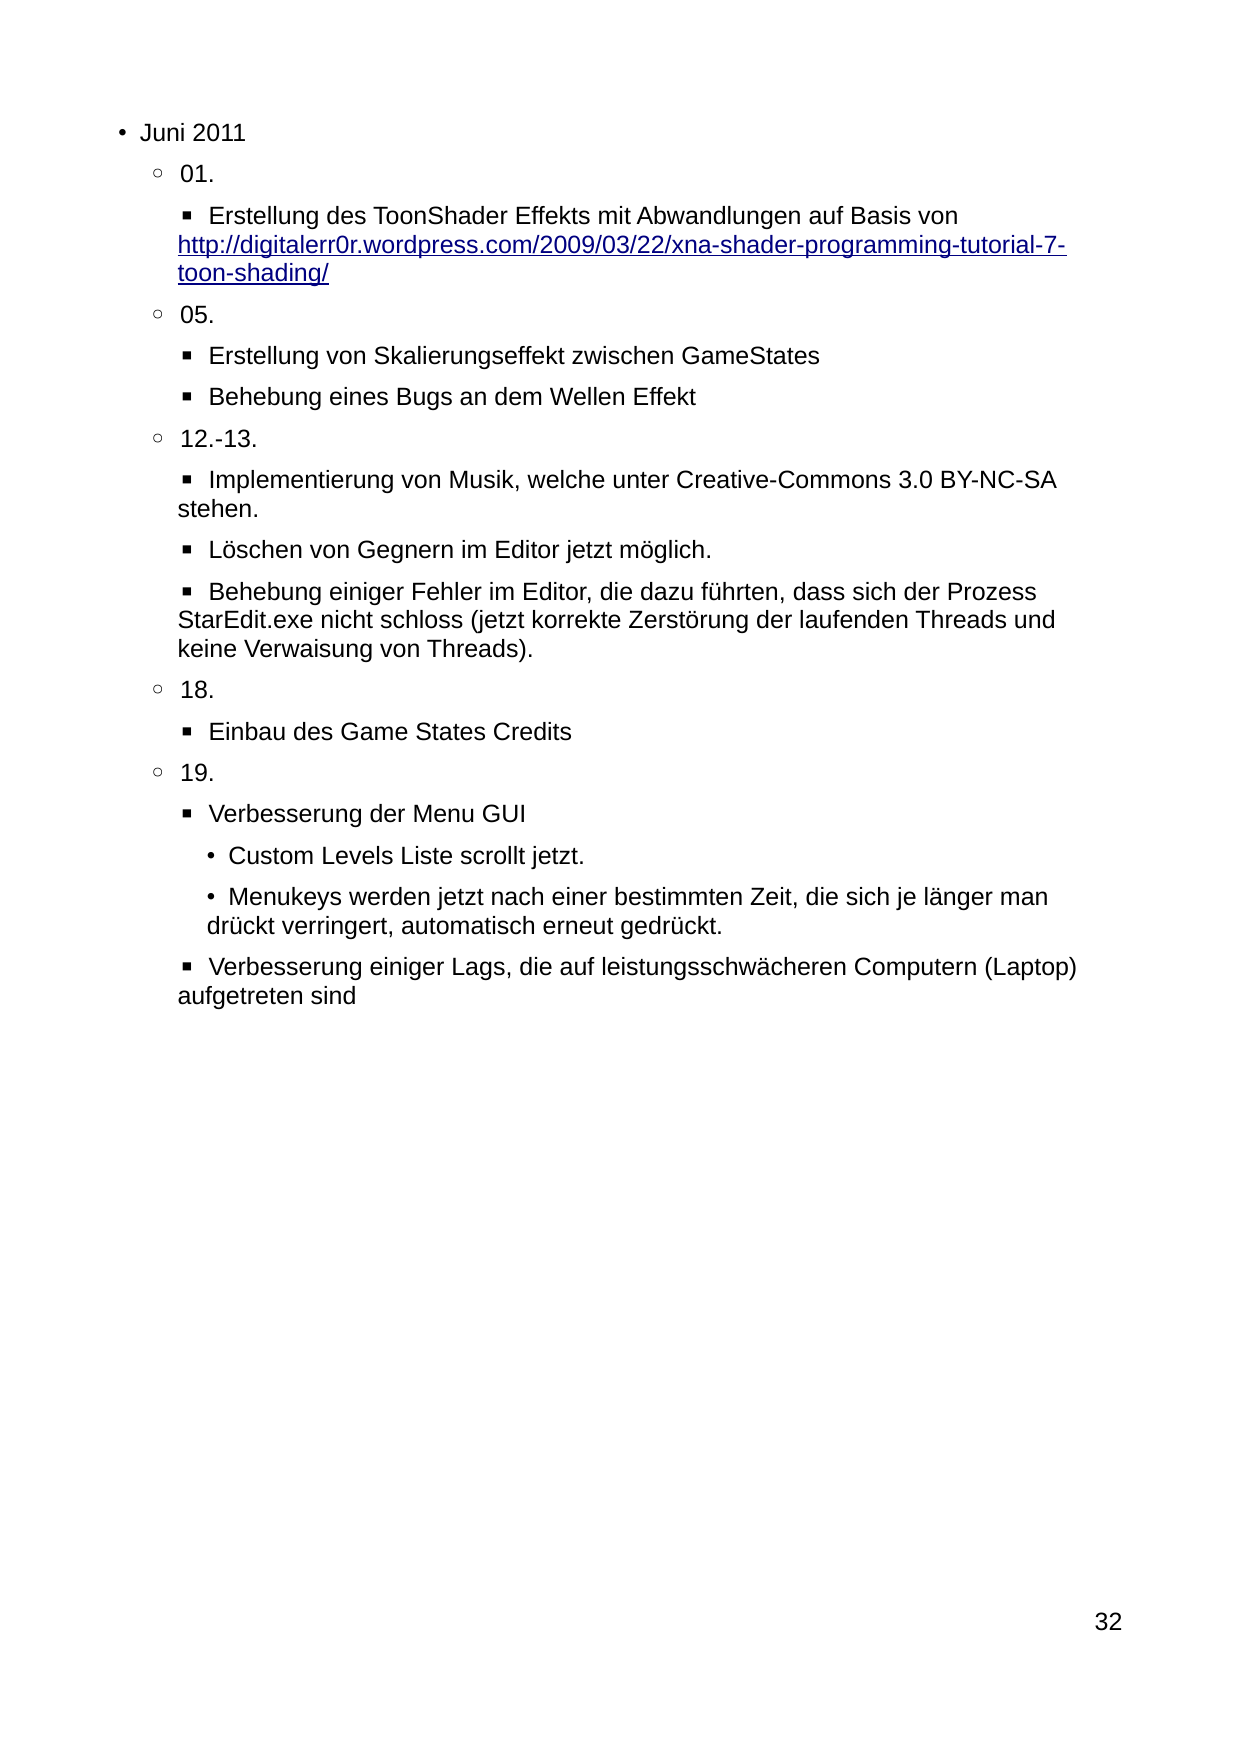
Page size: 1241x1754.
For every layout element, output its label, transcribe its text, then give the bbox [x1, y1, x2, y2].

list Erstellung des ToonShader Effekts mit Abwandlungen auf Basis von http://digitalerr0r.wordpress.com/2009/03/22/xna-shader-programming-tutorial-7-toon-shading/ [177, 201, 1122, 287]
list 18. [148, 675, 1122, 704]
list 19. [148, 758, 1122, 787]
list Löschen von Gegnern im Editor jetzt möglich. [177, 535, 1122, 564]
list Custom Levels Liste scrollt jetzt. [207, 841, 1122, 870]
list 01. [148, 159, 1122, 188]
list Implementierung von Musik, welche unter Creative-Commons 3.0 BY-NC-SA stehen. [177, 465, 1122, 523]
list 12.-13. [148, 424, 1122, 453]
list Verbesserung der Menu GUI [177, 799, 1122, 828]
list Erstellung von Skalierungseffekt zwischen GameStates [177, 341, 1122, 370]
list Einbau des Game States Credits [177, 717, 1122, 746]
list Verbesserung einiger Lags, die auf leistungsschwächeren Computern (Laptop) aufgetreten sind [177, 952, 1122, 1010]
list Juni 2011 [118, 118, 1122, 147]
list Behebung einiger Fehler im Editor, die dazu führten, dass sich der Prozess StarEdit.exe nicht schloss (jetzt korrekte Zerstörung der laufenden Threads und keine Verwaisung von Threads). [177, 577, 1122, 663]
list 05. [148, 300, 1122, 328]
list Menukeys werden jetzt nach einer bestimmten Zeit, die sich je länger man drückt verringert, automatisch erneut gedrückt. [207, 882, 1122, 940]
list Behebung eines Bugs an dem Wellen Effekt [177, 382, 1122, 411]
